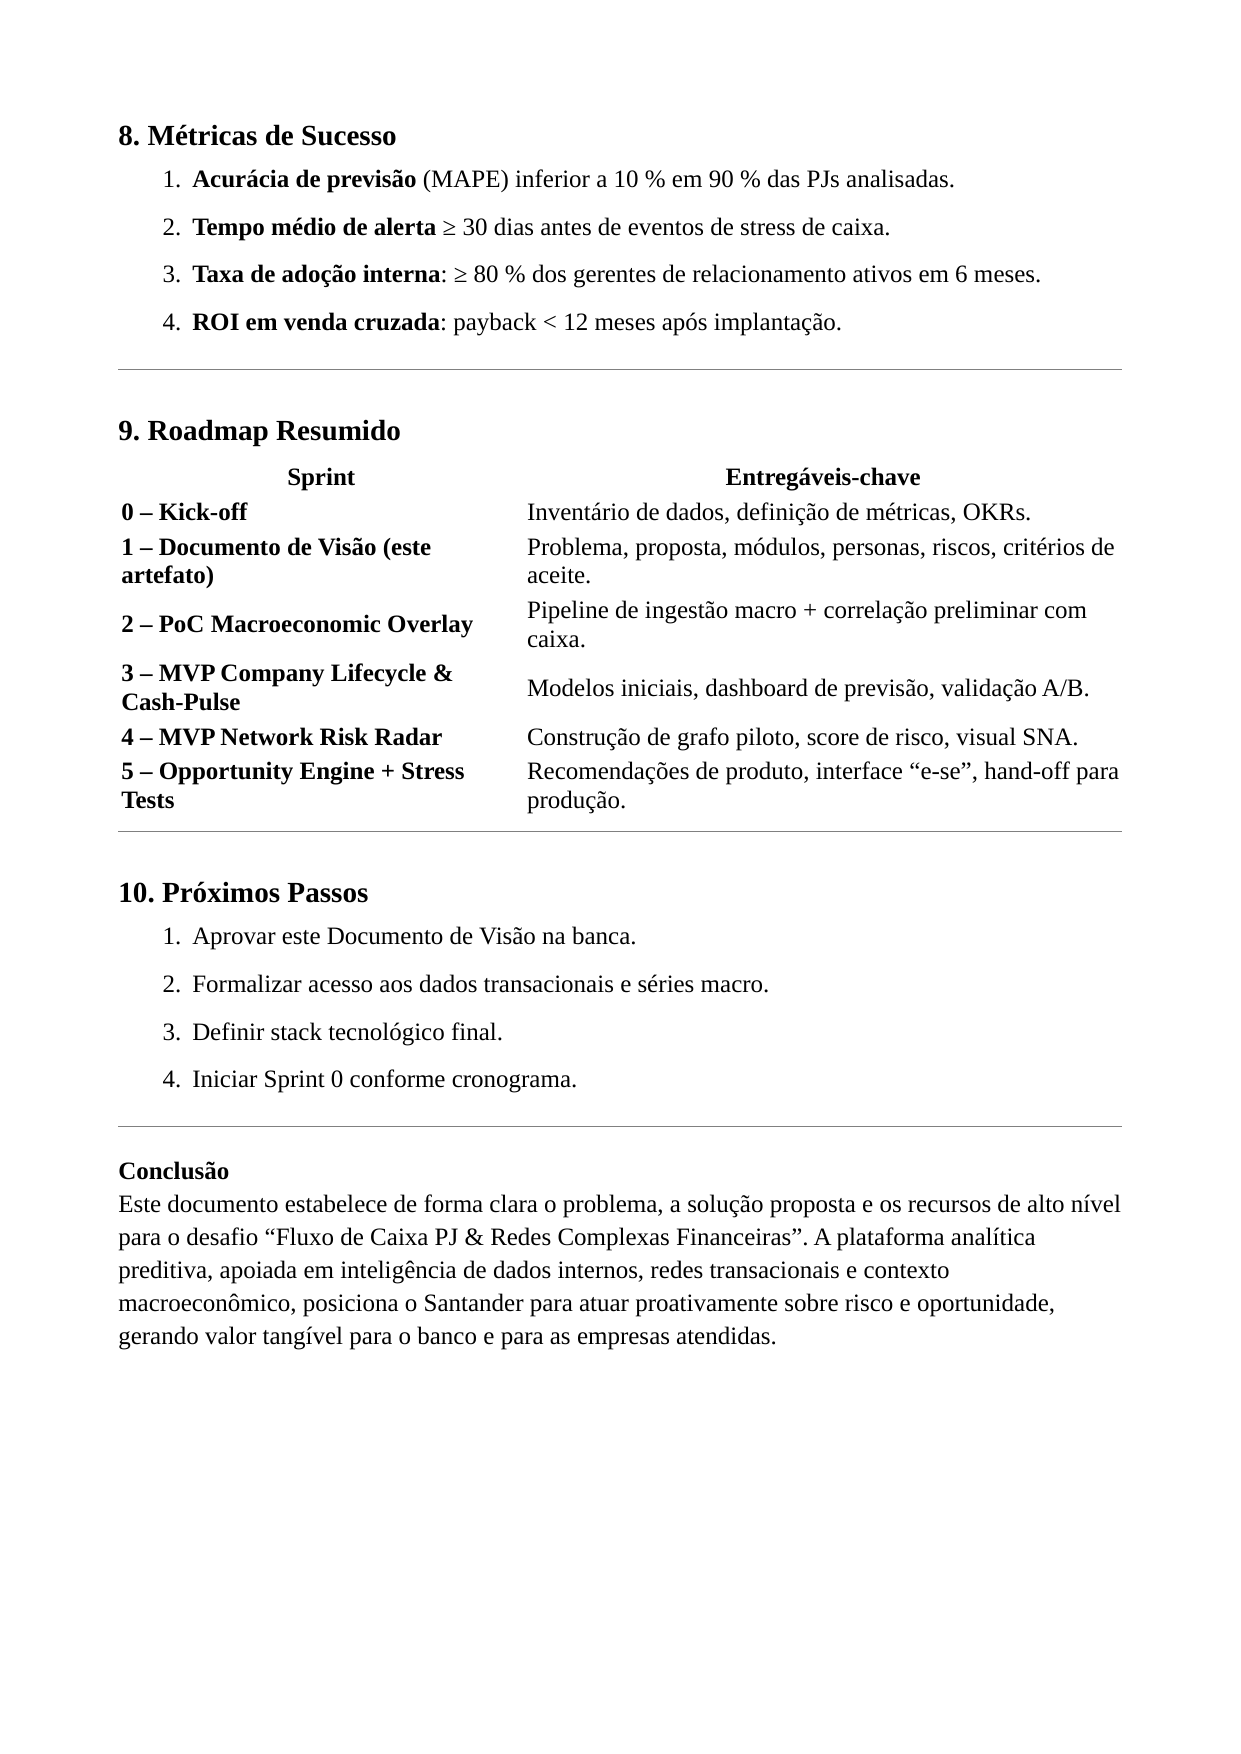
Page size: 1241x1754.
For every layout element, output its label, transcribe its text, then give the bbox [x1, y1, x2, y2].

table_cell Inventário de dados, definição de métricas, OKRs. [524, 494, 1122, 529]
list Tempo médio de alerta ≥ 30 dias antes de eventos de stress de caixa. [162, 212, 1122, 241]
list Acurácia de previsão (MAPE) inferior a 10 % em 90 % das PJs analisadas. [162, 164, 1122, 193]
table_cell 3 – MVP Company Lifecycle & Cash-Pulse [118, 655, 524, 719]
table_cell 5 – Opportunity Engine + Stress Tests [118, 753, 524, 817]
table_cell Pipeline de ingestão macro + correlação preliminar com caixa. [524, 592, 1122, 655]
table_cell 0 – Kick-off [118, 494, 524, 529]
table_cell 1 – Documento de Visão (este artefato) [118, 529, 524, 592]
list Definir stack tecnológico final. [162, 1017, 1122, 1045]
table_cell Modelos iniciais, dashboard de previsão, validação A/B. [524, 655, 1122, 719]
subtitle 10. Próximos Passos [118, 875, 1122, 909]
list ROI em venda cruzada: payback < 12 meses após implantação. [162, 307, 1122, 336]
table_cell Construção de grafo piloto, score de risco, visual SNA. [524, 719, 1122, 753]
table_header Sprint [118, 460, 524, 494]
list Aprovar este Documento de Visão na banca. [162, 921, 1122, 950]
table_header Entregáveis-chave [524, 460, 1122, 494]
text Conclusão Este documento estabelece de forma clara o problema, a solução proposta e os recursos de alto nível para o desafio “Fluxo de Caixa PJ & Redes Complexas Financeiras”. A plataforma analítica preditiva, apoiada em inteligência de dados internos, redes transacionais e contexto macroeconômico, posiciona o Santander para atuar proativamente sobre risco e oportunidade, gerando valor tangível para o banco e para as empresas atendidas. [118, 1156, 1122, 1350]
table_cell Recomendações de produto, interface “e-se”, hand-off para produção. [524, 753, 1122, 817]
subtitle 8. Métricas de Sucesso [118, 118, 1122, 152]
table_cell 2 – PoC Macroeconomic Overlay [118, 592, 524, 655]
table_cell Problema, proposta, módulos, personas, riscos, critérios de aceite. [524, 529, 1122, 592]
list Iniciar Sprint 0 conforme cronograma. [162, 1064, 1122, 1093]
subtitle 9. Roadmap Resumido [118, 413, 1122, 447]
list Formalizar acesso aos dados transacionais e séries macro. [162, 969, 1122, 998]
list Taxa de adoção interna: ≥ 80 % dos gerentes de relacionamento ativos em 6 meses. [162, 259, 1122, 288]
table_cell 4 – MVP Network Risk Radar [118, 719, 524, 753]
